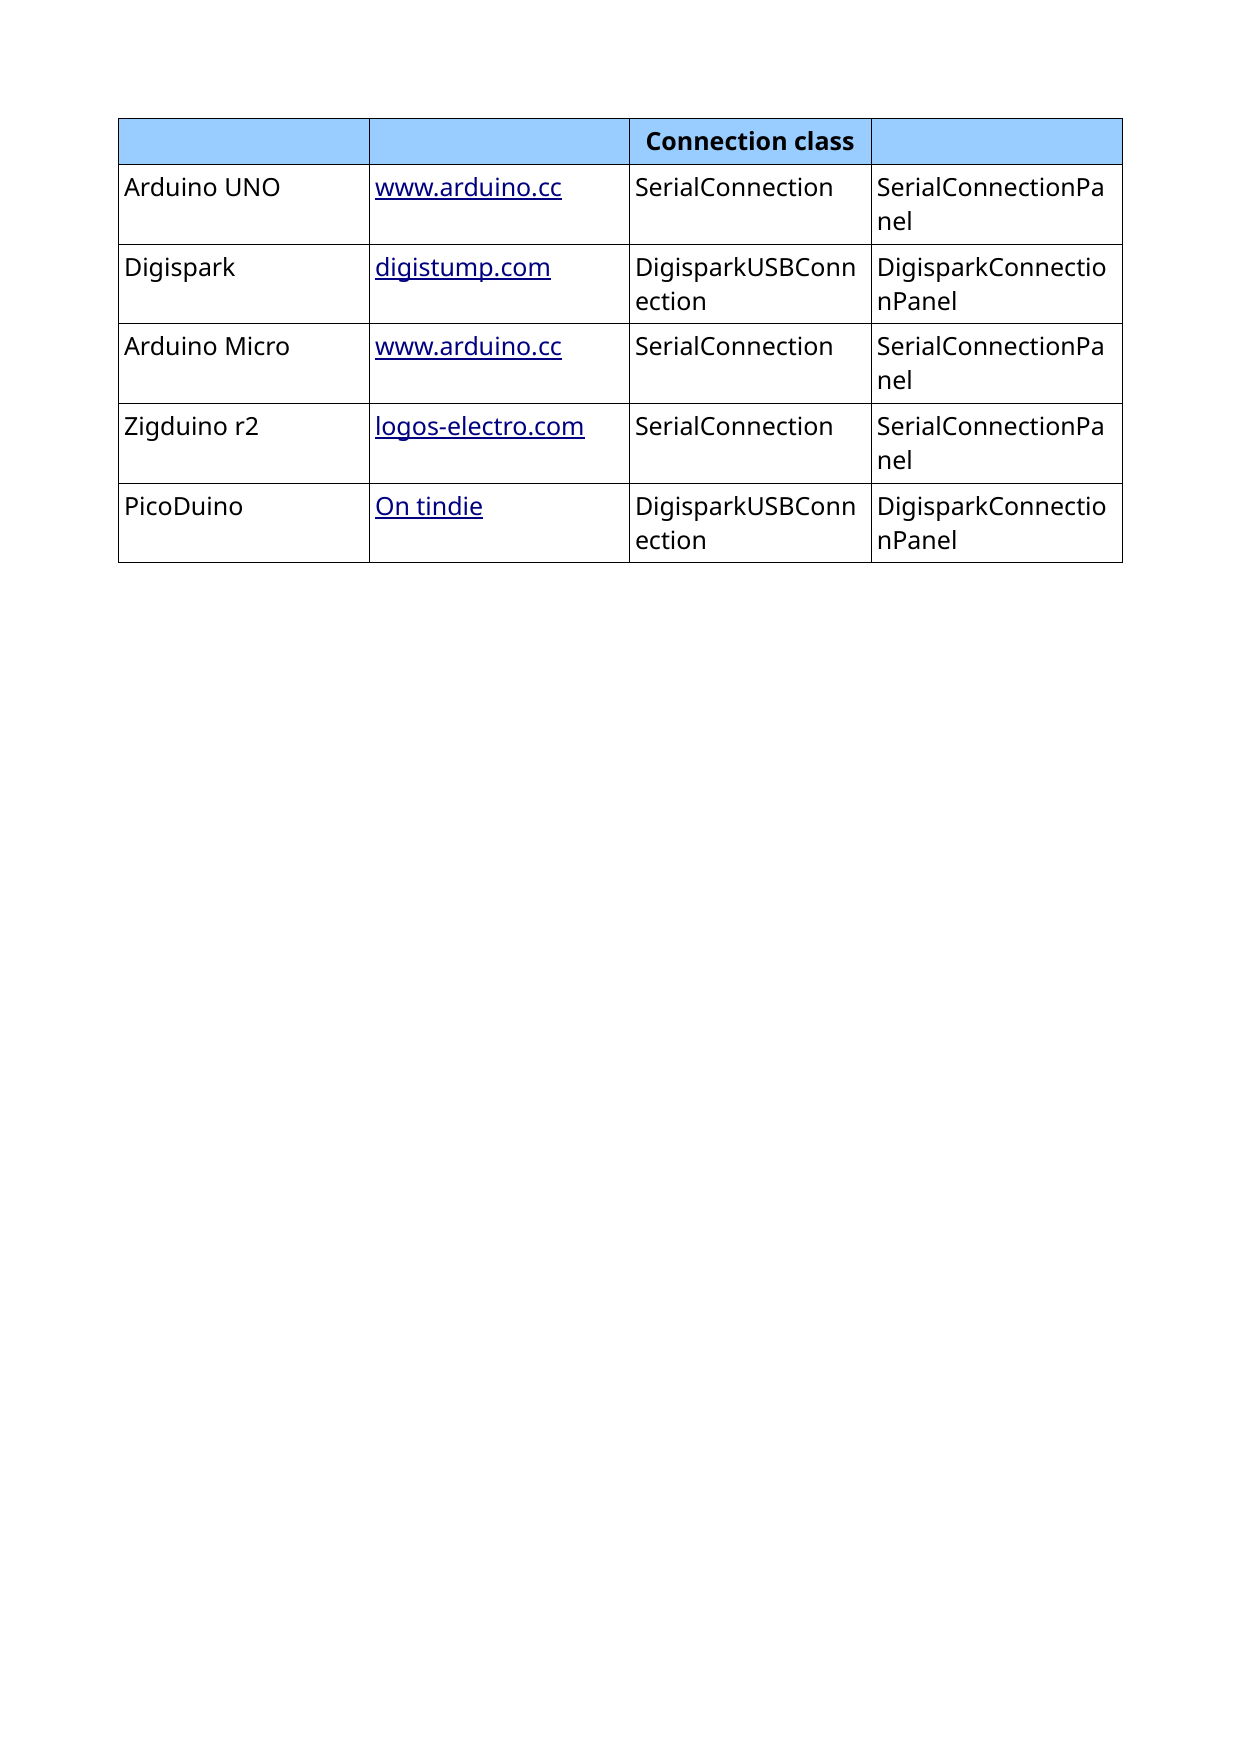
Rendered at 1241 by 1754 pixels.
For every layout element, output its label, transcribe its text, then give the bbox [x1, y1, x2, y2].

table_cell SerialConnection [630, 324, 871, 403]
table_cell PicoDuino [119, 484, 369, 562]
table_cell On tindie [370, 484, 629, 562]
table_cell Arduino Micro [119, 324, 369, 403]
table_header Connection class [630, 119, 871, 164]
table_cell DigisparkUSBConnection [630, 245, 871, 323]
table_header [119, 119, 369, 164]
table_cell logos-electro.com [370, 404, 629, 482]
table_cell Arduino UNO [119, 165, 369, 243]
table_cell DigisparkConnectionPanel [872, 484, 1122, 562]
table_cell SerialConnection [630, 404, 871, 482]
table_header [370, 119, 629, 164]
table_cell Zigduino r2 [119, 404, 369, 482]
table_cell SerialConnectionPanel [872, 404, 1122, 482]
table_header [872, 119, 1122, 164]
table_cell SerialConnection [630, 165, 871, 243]
table_cell Digispark [119, 245, 369, 323]
table_cell digistump.com [370, 245, 629, 323]
table_cell SerialConnectionPanel [872, 324, 1122, 403]
table_cell SerialConnectionPanel [872, 165, 1122, 243]
table_cell DigisparkConnectionPanel [872, 245, 1122, 323]
table_cell www.arduino.cc [370, 324, 629, 403]
table_cell www.arduino.cc [370, 165, 629, 243]
table_cell DigisparkUSBConnection [630, 484, 871, 562]
